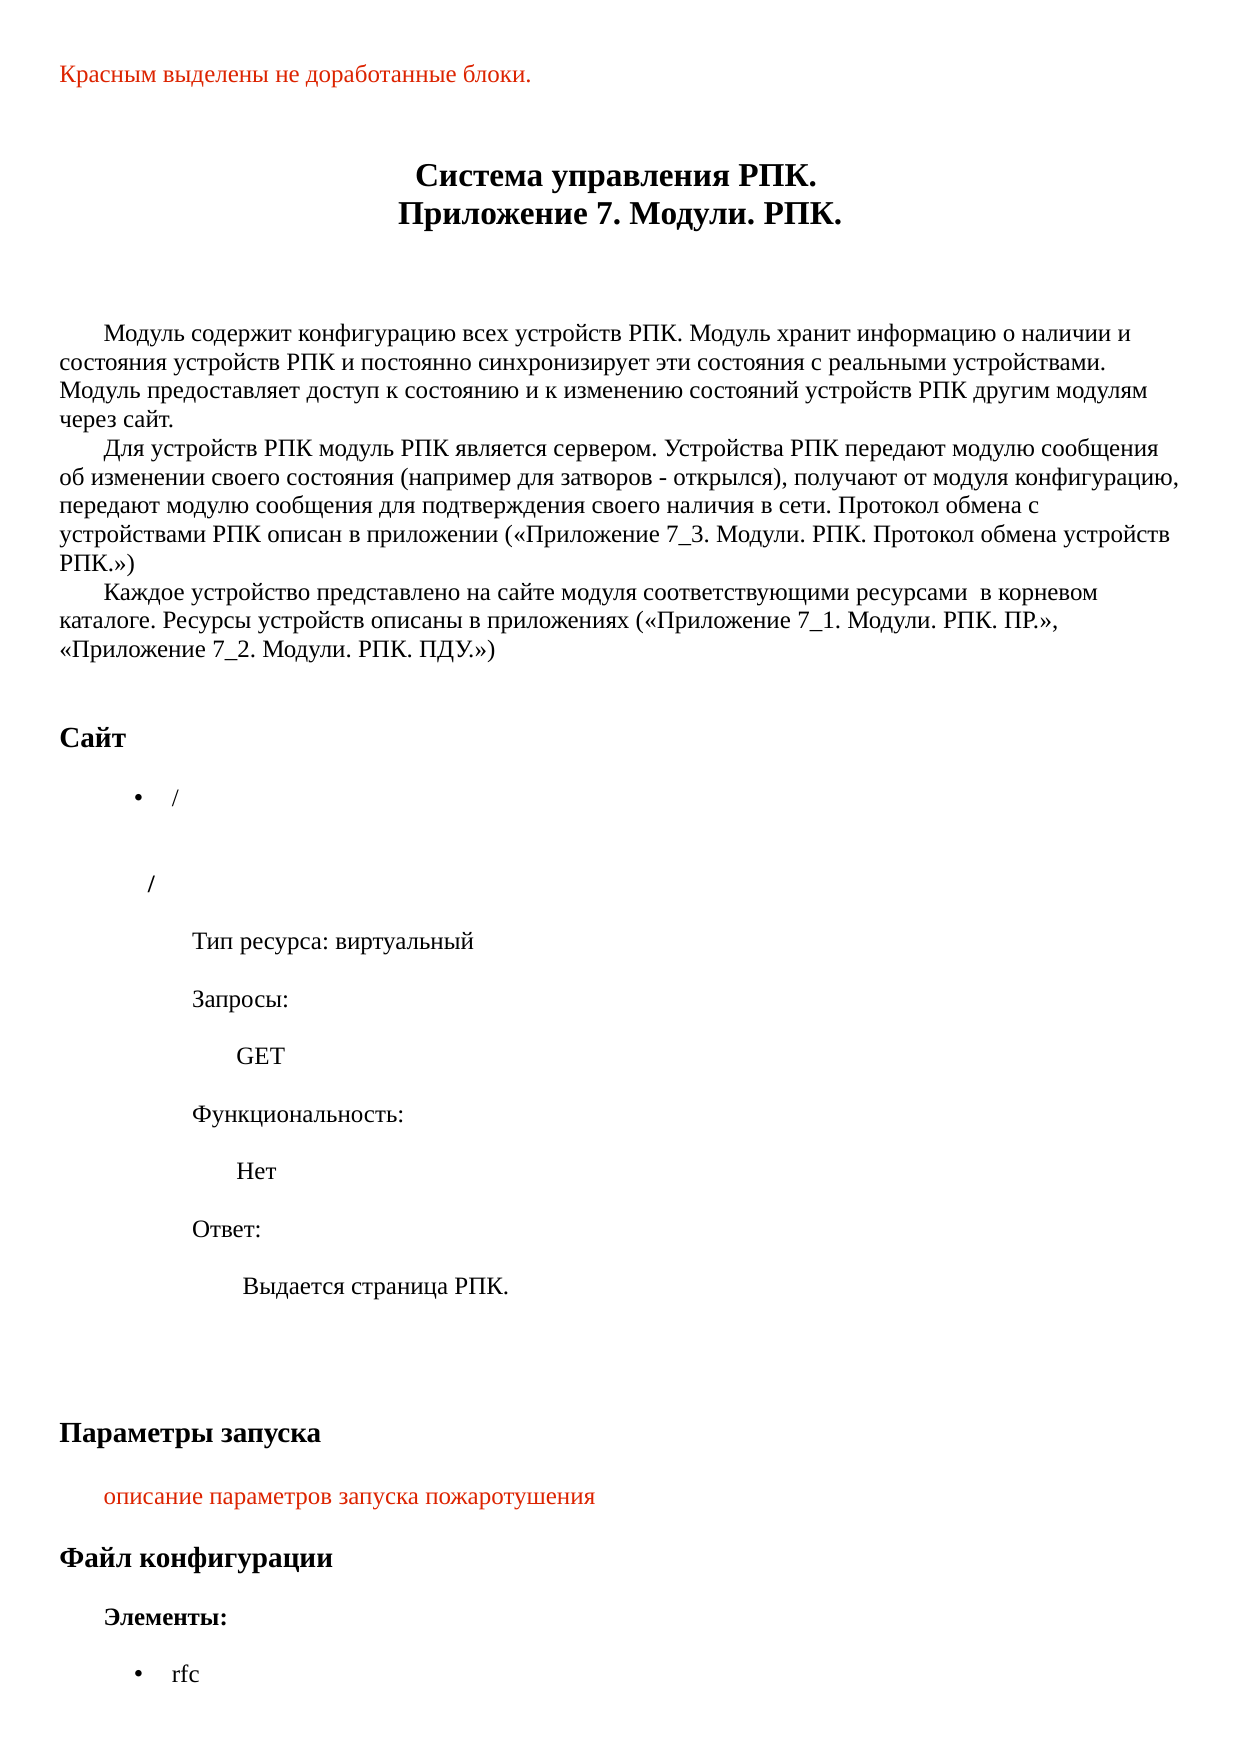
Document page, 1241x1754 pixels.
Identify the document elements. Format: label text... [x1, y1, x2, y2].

text описание параметров запуска пожаротушения [59, 1477, 1181, 1511]
text GET [59, 1041, 1181, 1070]
text / [59, 869, 1181, 898]
list / [134, 783, 1181, 811]
text Тип ресурса: виртуальный [59, 926, 1181, 955]
text Элементы: [59, 1602, 1181, 1631]
text Выдается страница РПК. [59, 1271, 1181, 1300]
text Нет [59, 1156, 1181, 1185]
text Модуль содержит конфигурацию всех устройств РПК. Модуль хранит информацию о наличии и состояния устройств РПК и постоянно синхронизирует эти состояния с реальными устройствами. Модуль предоставляет доступ к состоянию и к изменению состояний устройств РПК другим модулям через сайт. [59, 318, 1181, 433]
text Приложение 7. Модули. РПК. [59, 193, 1181, 232]
text Функциональность: [59, 1099, 1181, 1128]
text Сайт [59, 720, 1181, 754]
text Файл конфигурации [59, 1540, 1181, 1573]
text Запросы: [59, 984, 1181, 1013]
text Ответ: [59, 1214, 1181, 1243]
text Параметры запуска [59, 1415, 1181, 1449]
text Система управления РПК. [59, 155, 1181, 193]
text Для устройств РПК модуль РПК является сервером. Устройства РПК передают модулю сообщения об изменении своего состояния (например для затворов - открылся), получают от модуля конфигурацию, передают модулю сообщения для подтверждения своего наличия в сети. Протокол обмена с устройствами РПК описан в приложении («Приложение 7_3. Модули. РПК. Протокол обмена устройств РПК.») [59, 433, 1181, 577]
text Красным выделены не доработанные блоки. [59, 59, 1181, 88]
text Каждое устройство представлено на сайте модуля соответствующими ресурсами в корневом каталоге. Ресурсы устройств описаны в приложениях («Приложение 7_1. Модули. РПК. ПР.», «Приложение 7_2. Модули. РПК. ПДУ.») [59, 577, 1181, 663]
list rfc [134, 1659, 1181, 1688]
